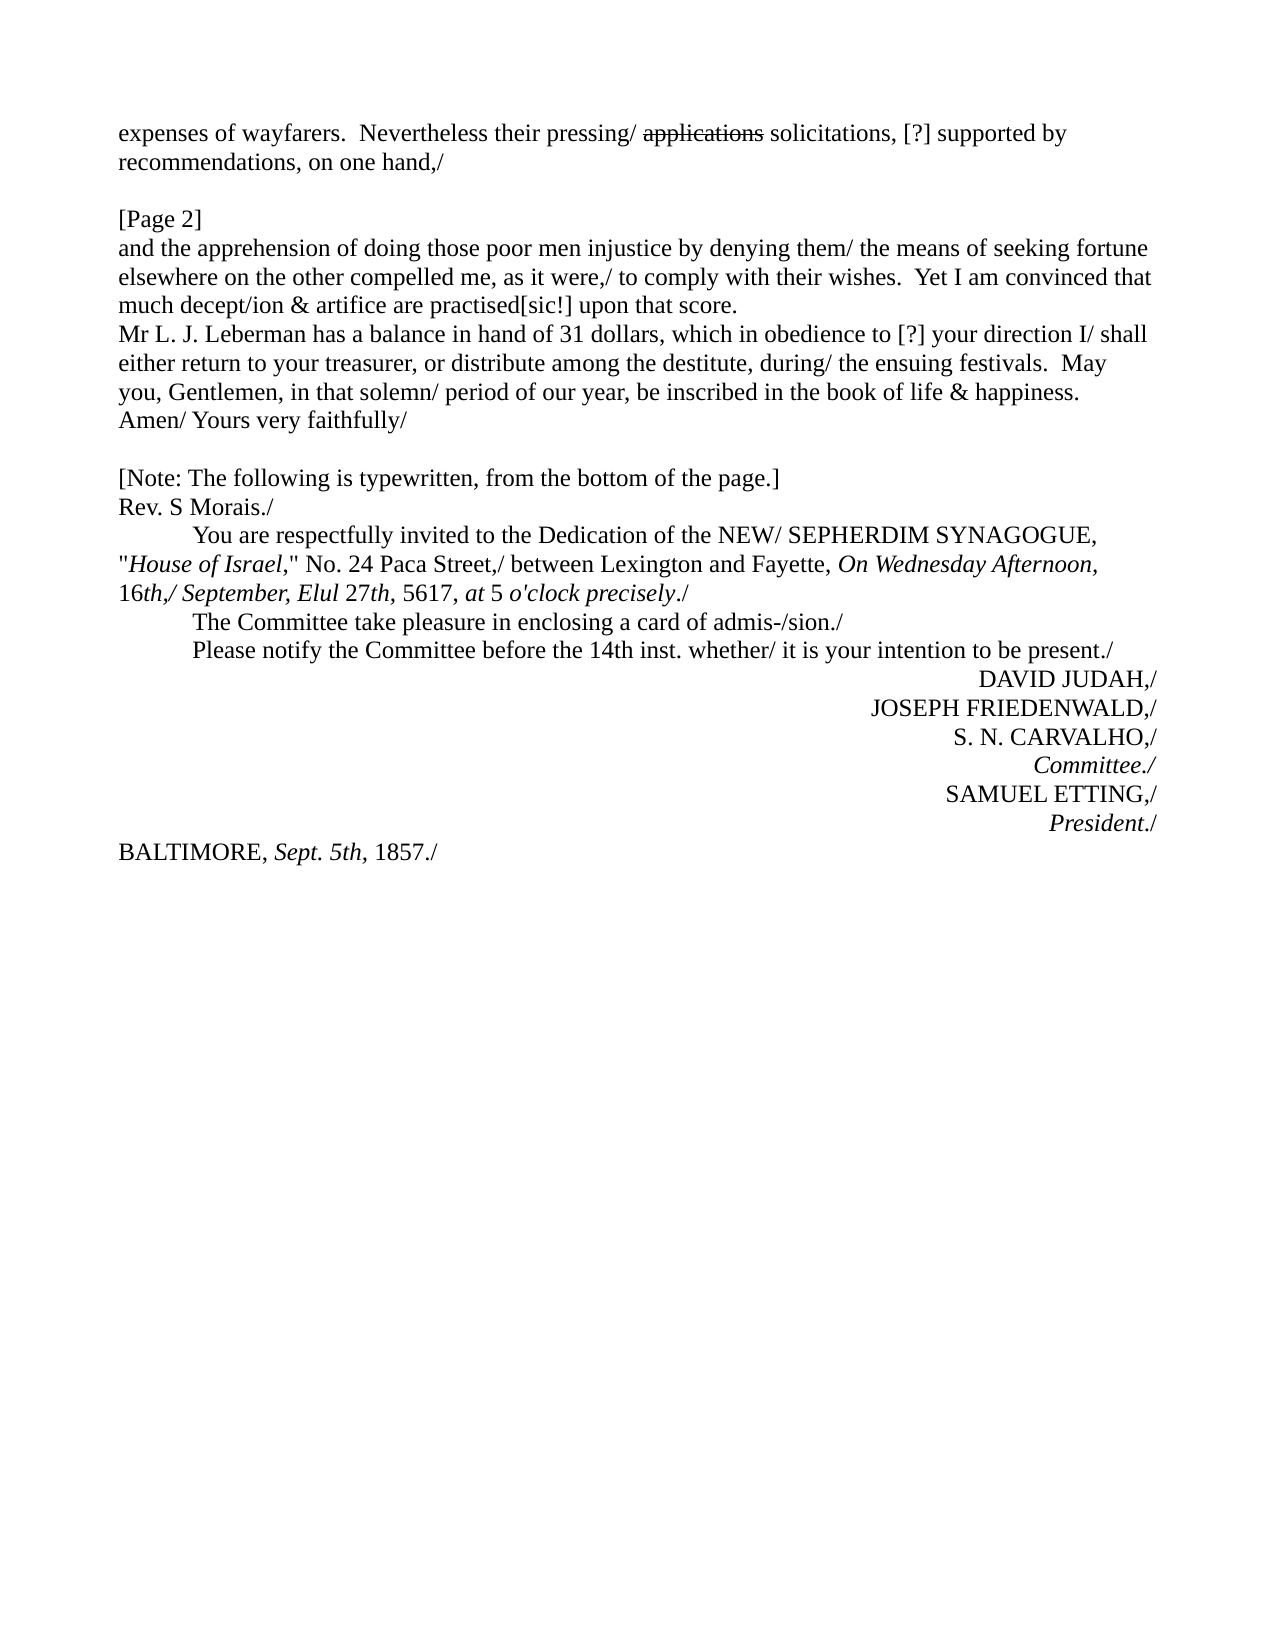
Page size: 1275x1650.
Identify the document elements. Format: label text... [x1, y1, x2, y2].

text President./ [118, 808, 1157, 837]
text expenses of wayfarers. Nevertheless their pressing/ applications solicitations, [?] supported by recommendations, on one hand,/ [118, 118, 1157, 176]
text S. N. CARVALHO,/ [118, 722, 1157, 751]
text Please notify the Committee before the 14th inst. whether/ it is your intention to be present./ [118, 636, 1157, 664]
text Rev. S Morais./ [118, 492, 1157, 521]
text You are respectfully invited to the Dedication of the NEW/ SEPHERDIM SYNAGOGUE, "House of Israel," No. 24 Paca Street,/ between Lexington and Fayette, On Wednesday Afternoon, 16th,/ September, Elul 27th, 5617, at 5 o'clock precisely./ [118, 521, 1157, 607]
text BALTIMORE, Sept. 5th, 1857./ [118, 837, 1157, 866]
text [Page 2] [118, 204, 1157, 233]
text JOSEPH FRIEDENWALD,/ [118, 693, 1157, 722]
text The Committee take pleasure in enclosing a card of admis-/sion./ [118, 607, 1157, 636]
text Committee./ [118, 751, 1157, 779]
text DAVID JUDAH,/ [118, 664, 1157, 693]
text and the apprehension of doing those poor men injustice by denying them/ the means of seeking fortune elsewhere on the other compelled me, as it were,/ to comply with their wishes. Yet I am convinced that much decept/ion & artifice are practised[sic!] upon that score. [118, 233, 1157, 319]
text Mr L. J. Leberman has a balance in hand of 31 dollars, which in obedience to [?] your direction I/ shall either return to your treasurer, or distribute among the destitute, during/ the ensuing festivals. May you, Gentlemen, in that solemn/ period of our year, be inscribed in the book of life & happiness. Amen/ Yours very faithfully/ [118, 319, 1157, 434]
text [Note: The following is typewritten, from the bottom of the page.] [118, 463, 1157, 492]
text SAMUEL ETTING,/ [118, 779, 1157, 808]
